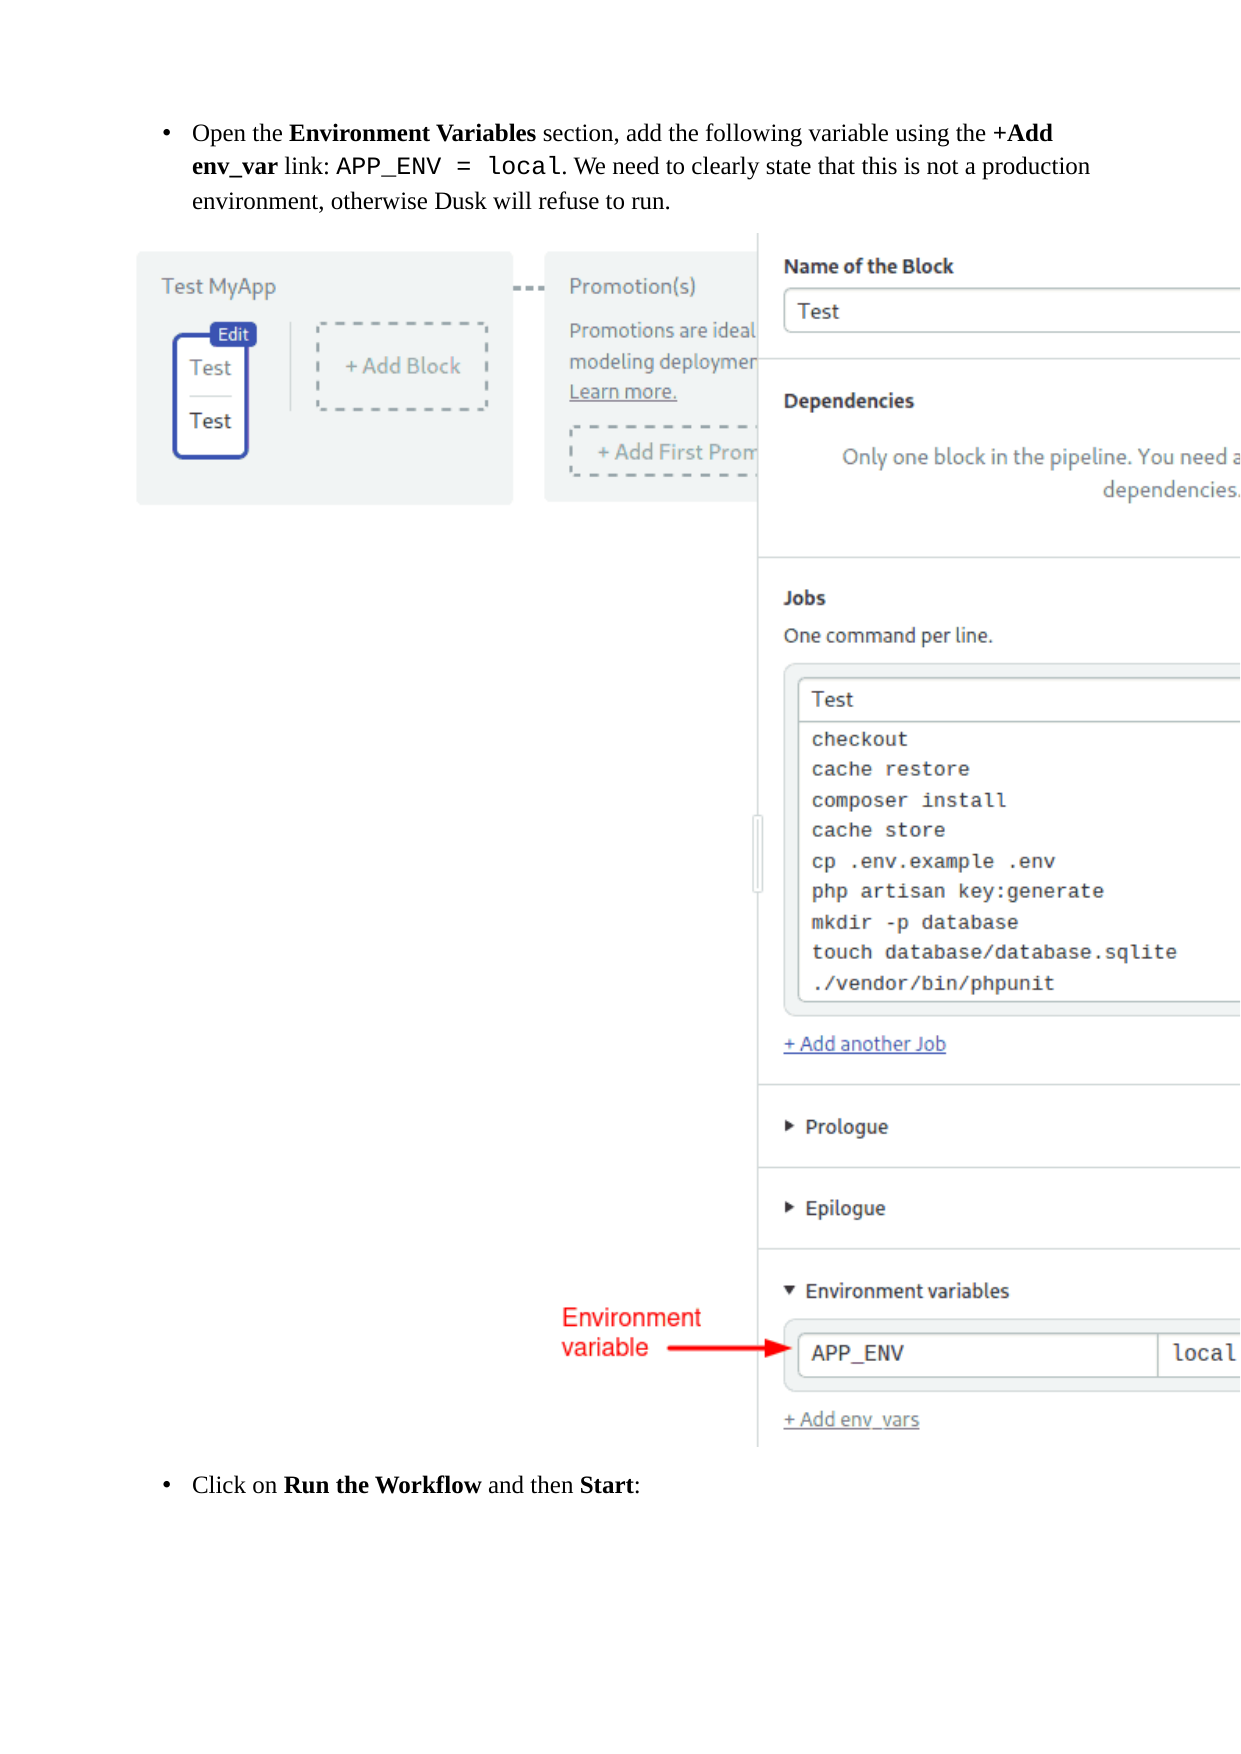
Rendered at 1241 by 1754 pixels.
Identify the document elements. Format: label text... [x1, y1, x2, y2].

list Click on Run the Workflow and then Start: [162, 1471, 1122, 1499]
picture [118, 233, 1241, 1447]
list Open the Environment Variables section, add the following variable using the +Add env_var link: APP_ENV = local. We need to clearly state that this is not a production environment, otherwise Dusk will refuse to run. [162, 118, 1122, 215]
